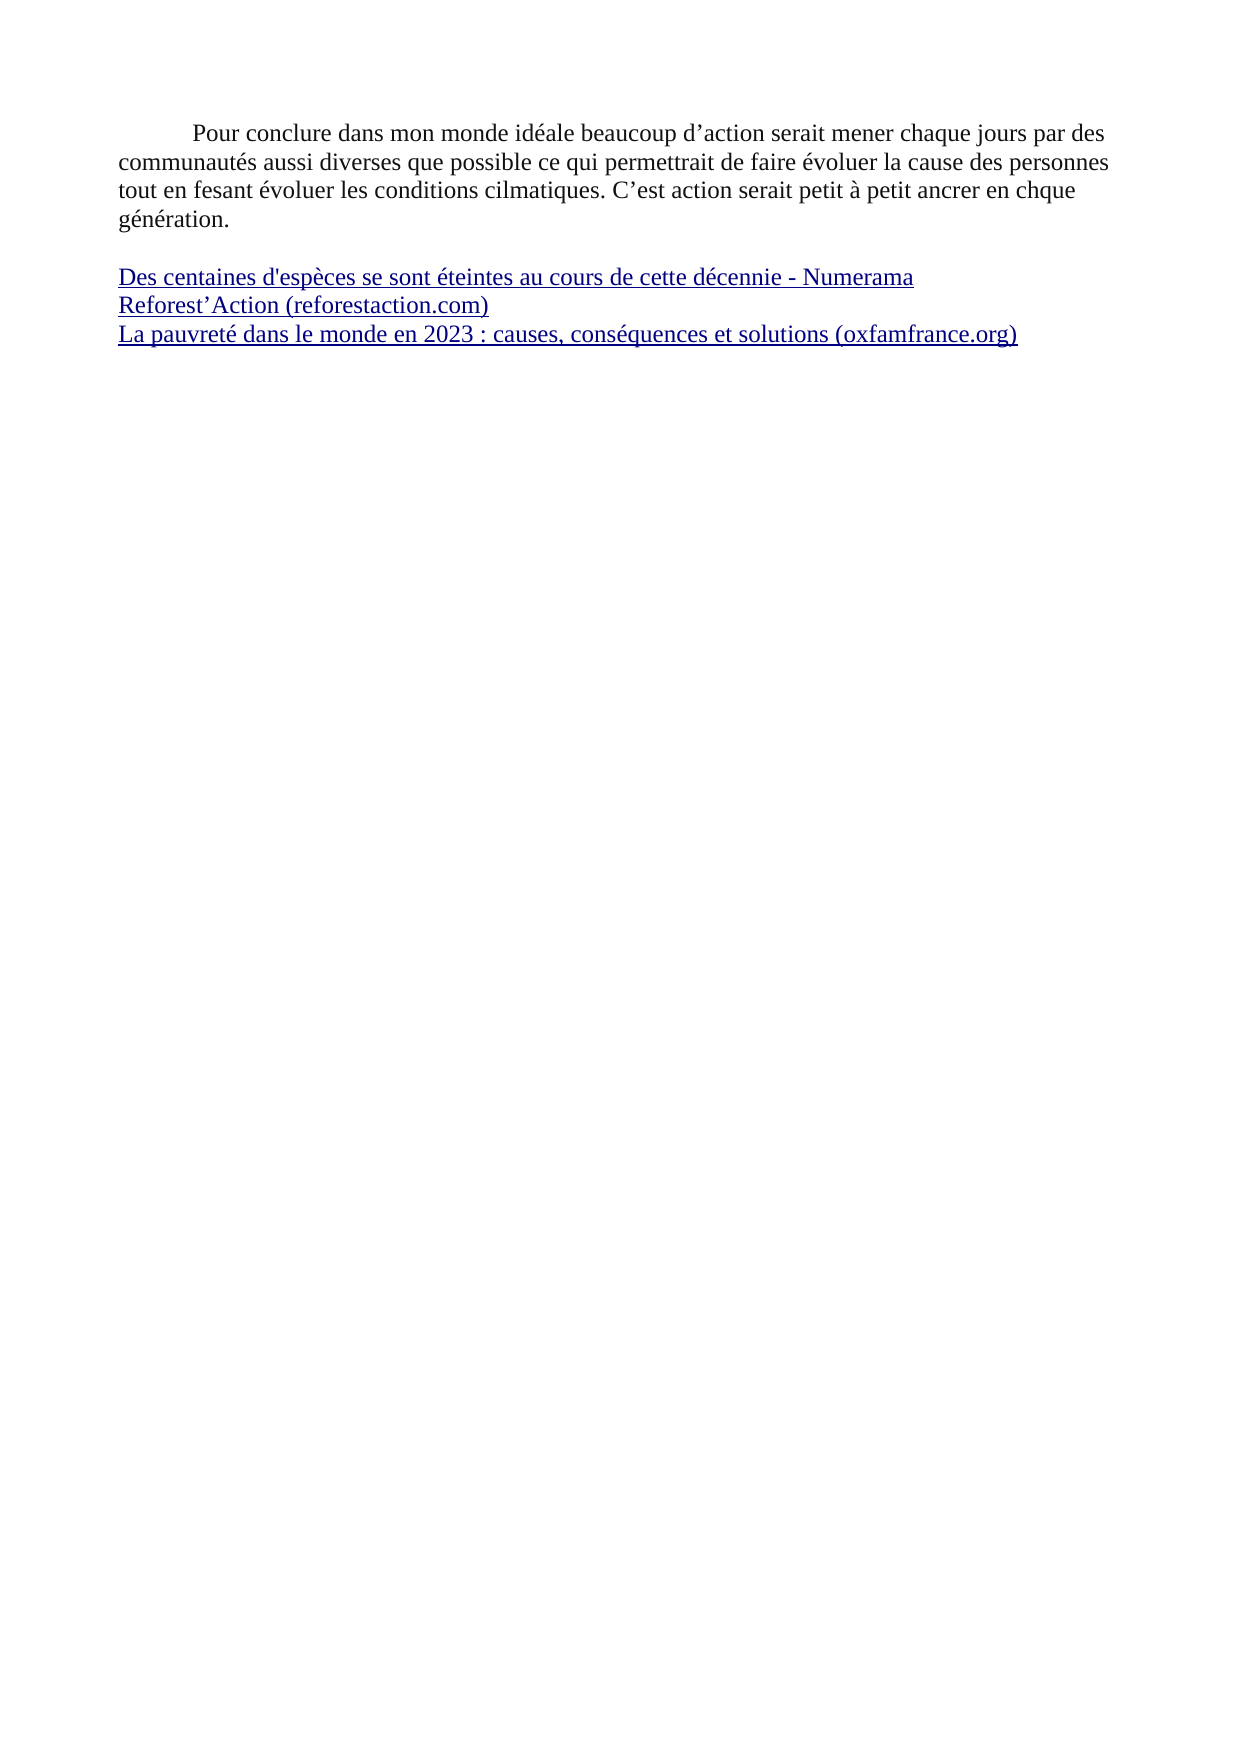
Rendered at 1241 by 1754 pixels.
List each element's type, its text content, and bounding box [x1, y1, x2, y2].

text Des centaines d'espèces se sont éteintes au cours de cette décennie - Numerama [118, 262, 1122, 291]
text Reforest’Action (reforestaction.com) [118, 291, 1122, 319]
text Pour conclure dans mon monde idéale beaucoup d’action serait mener chaque jours par des communautés aussi diverses que possible ce qui permettrait de faire évoluer la cause des personnes tout en fesant évoluer les conditions cilmatiques. C’est action serait petit à petit ancrer en chque génération. [118, 118, 1122, 233]
text La pauvreté dans le monde en 2023 : causes, conséquences et solutions (oxfamfrance.org) [118, 319, 1122, 348]
